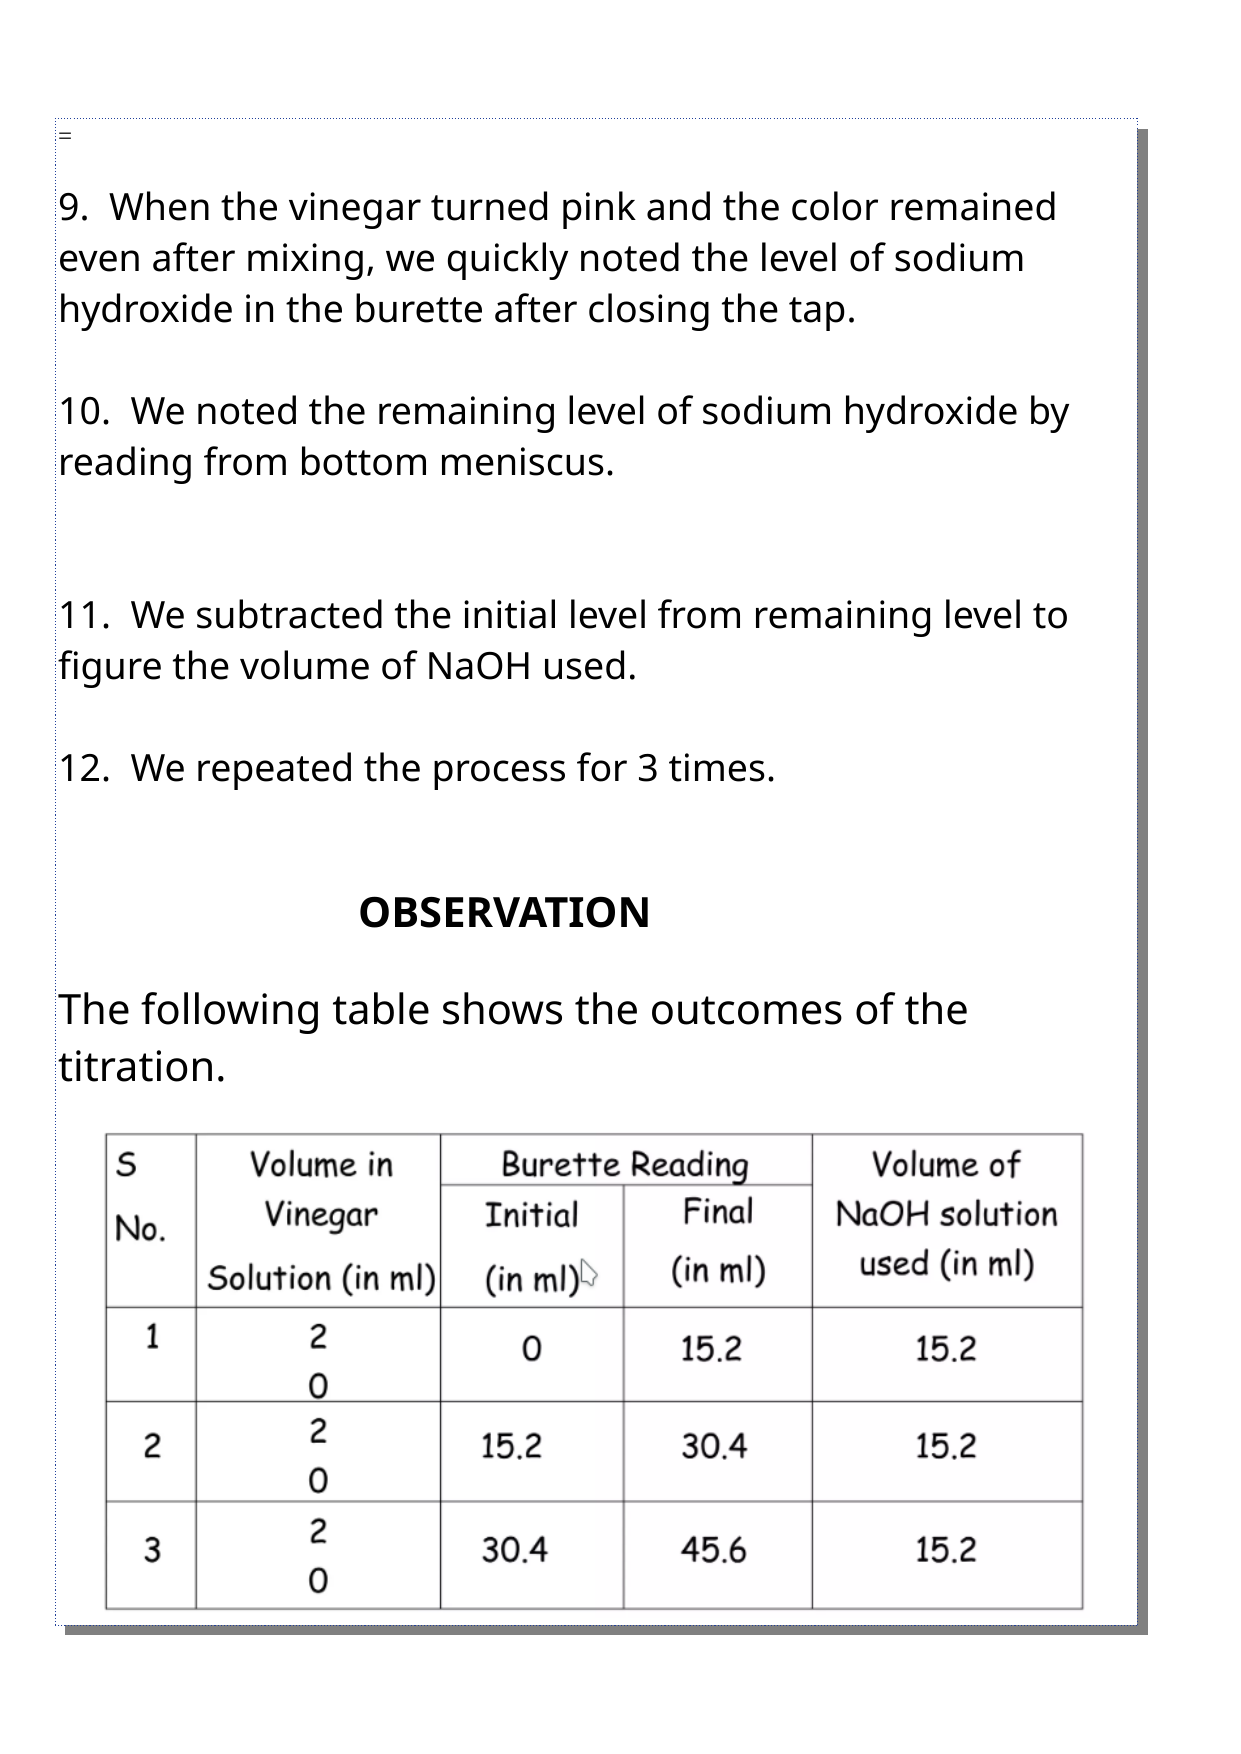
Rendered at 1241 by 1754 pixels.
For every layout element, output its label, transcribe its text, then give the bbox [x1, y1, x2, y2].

text The following table shows the outcomes of the titration. [58, 980, 1134, 1093]
text 10. We noted the remaining level of sodium hydroxide by reading from bottom meniscus. [58, 384, 1134, 486]
text 11. We subtracted the initial level from remaining level to figure the volume of NaOH used. [58, 588, 1134, 690]
text OBSERVATION [58, 883, 1134, 940]
text 9. When the vinegar turned pink and the color remained even after mixing, we quickly noted the level of sodium hydroxide in the burette after closing the tap. [58, 180, 1134, 333]
picture [102, 1132, 1090, 1618]
text 12. We repeated the process for 3 times. [58, 741, 1134, 792]
